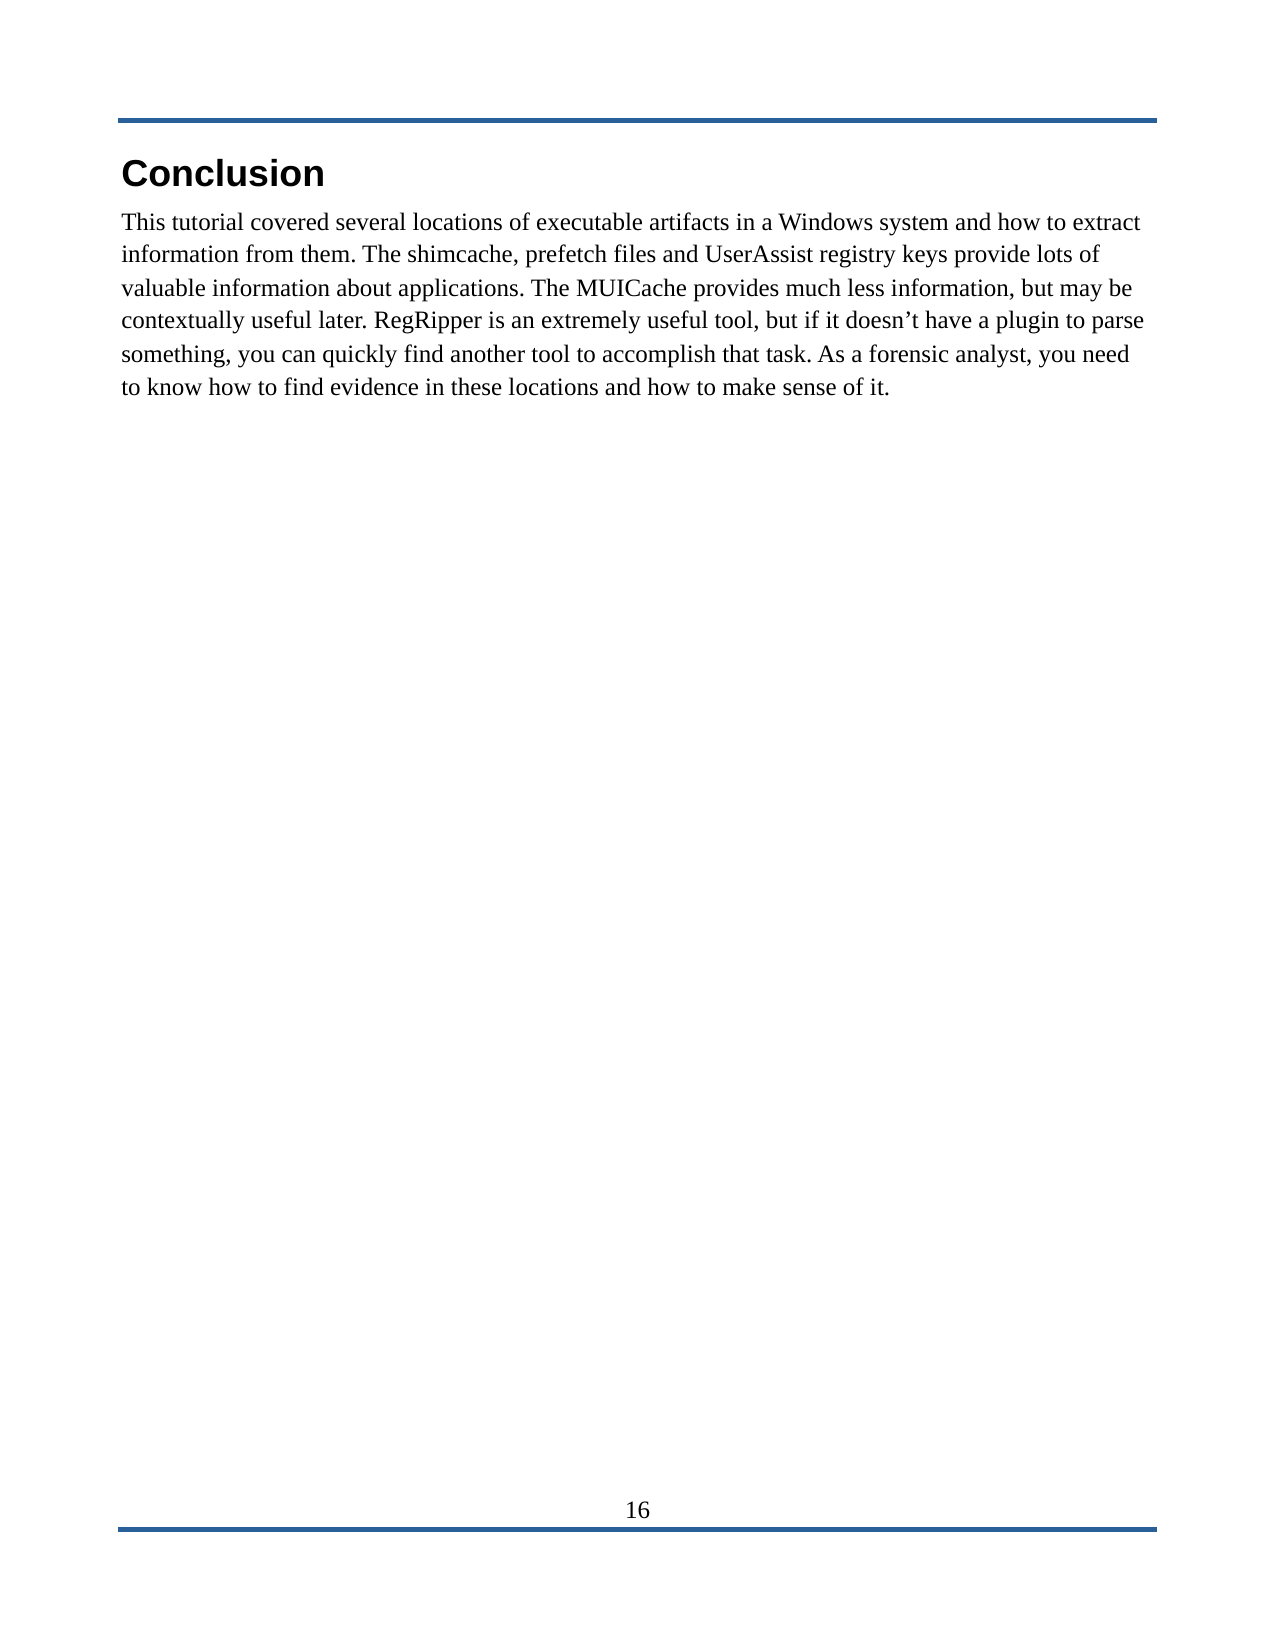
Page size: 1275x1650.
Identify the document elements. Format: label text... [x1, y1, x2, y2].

subtitle Conclusion [121, 151, 1154, 194]
text This tutorial covered several locations of executable artifacts in a Windows system and how to extract information from them. The shimcache, prefetch files and UserAssist registry keys provide lots of valuable information about applications. The MUICache provides much less information, but may be contextually useful later. RegRipper is an extremely useful tool, but if it doesn’t have a plugin to parse something, you can quickly find another tool to accomplish that task. As a forensic analyst, you need to know how to find evidence in these locations and how to make sense of it. [121, 207, 1154, 400]
